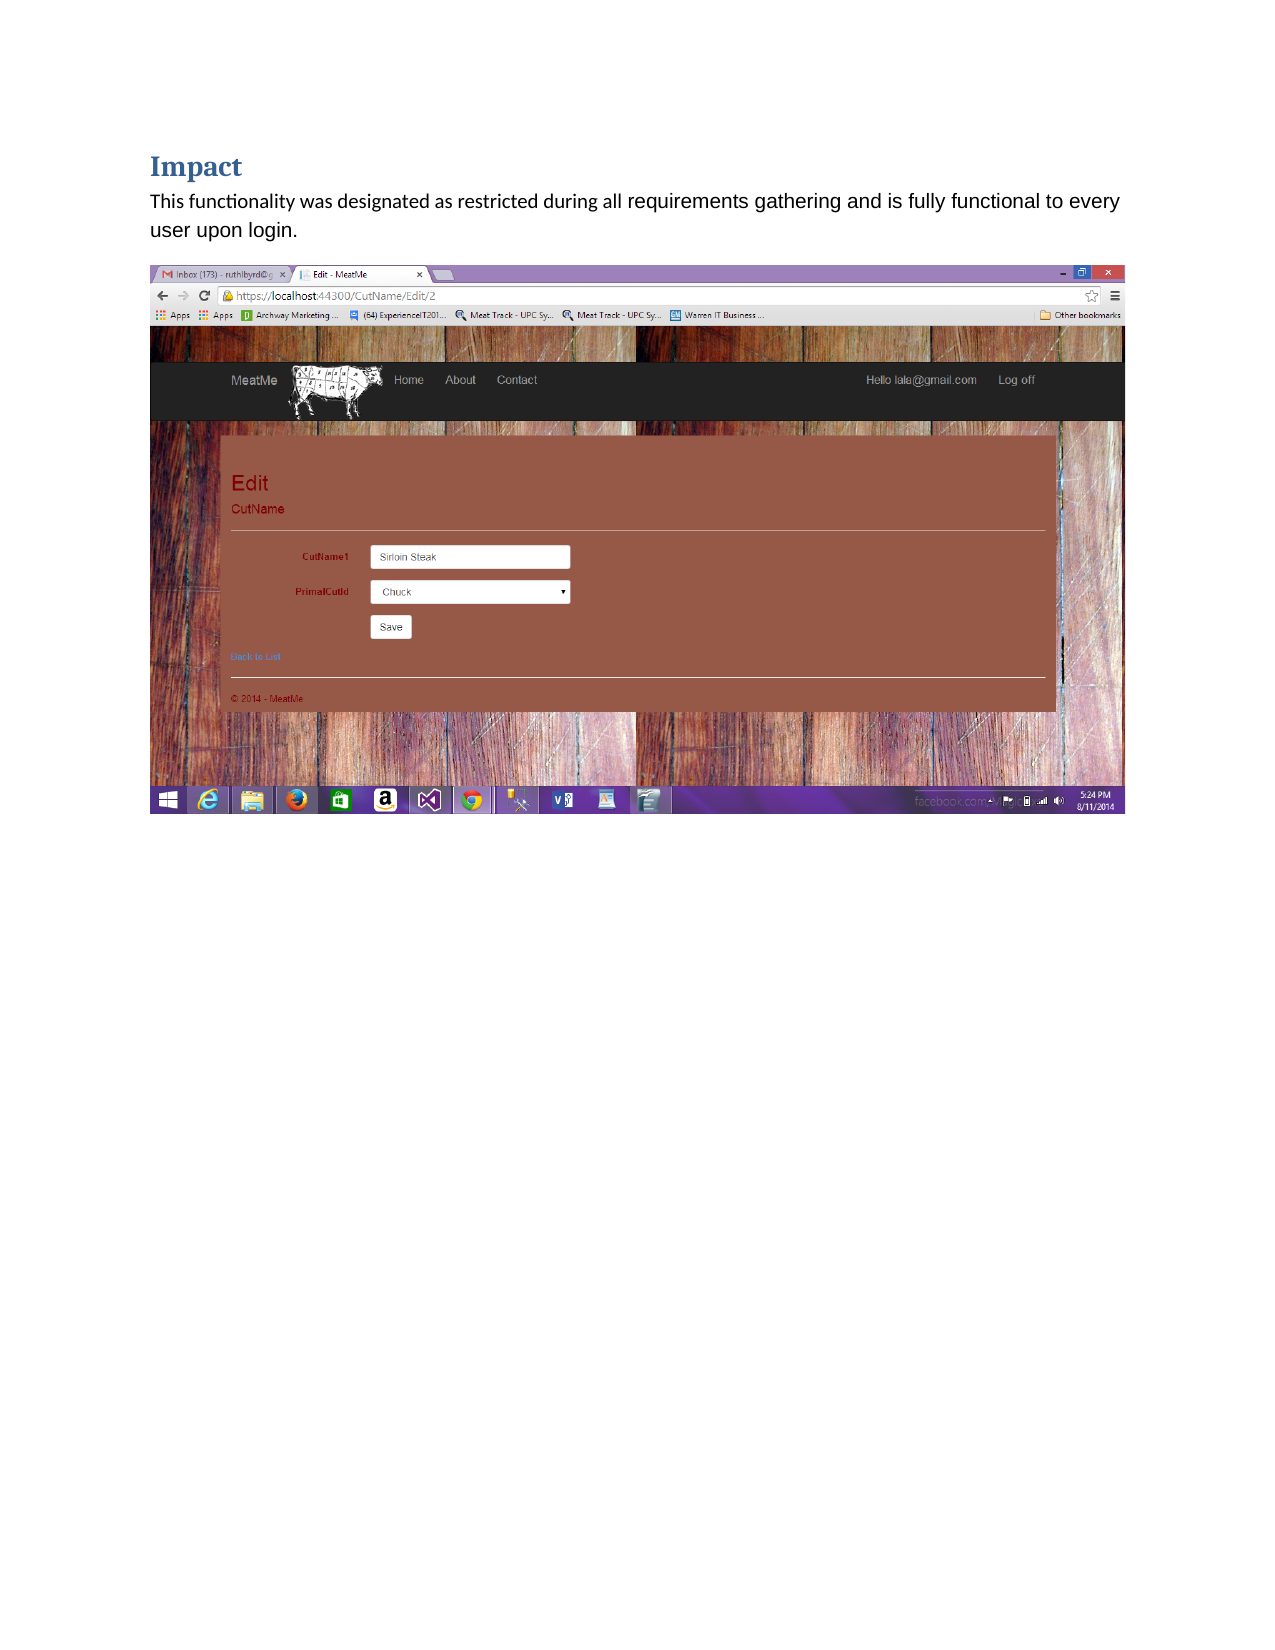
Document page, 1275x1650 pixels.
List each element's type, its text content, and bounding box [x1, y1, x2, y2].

text This functionality was designated as restricted during all requirements gathering and is fully functional to every user upon login. [150, 188, 1125, 241]
picture [150, 265, 1125, 814]
subtitle Impact [150, 150, 1125, 183]
